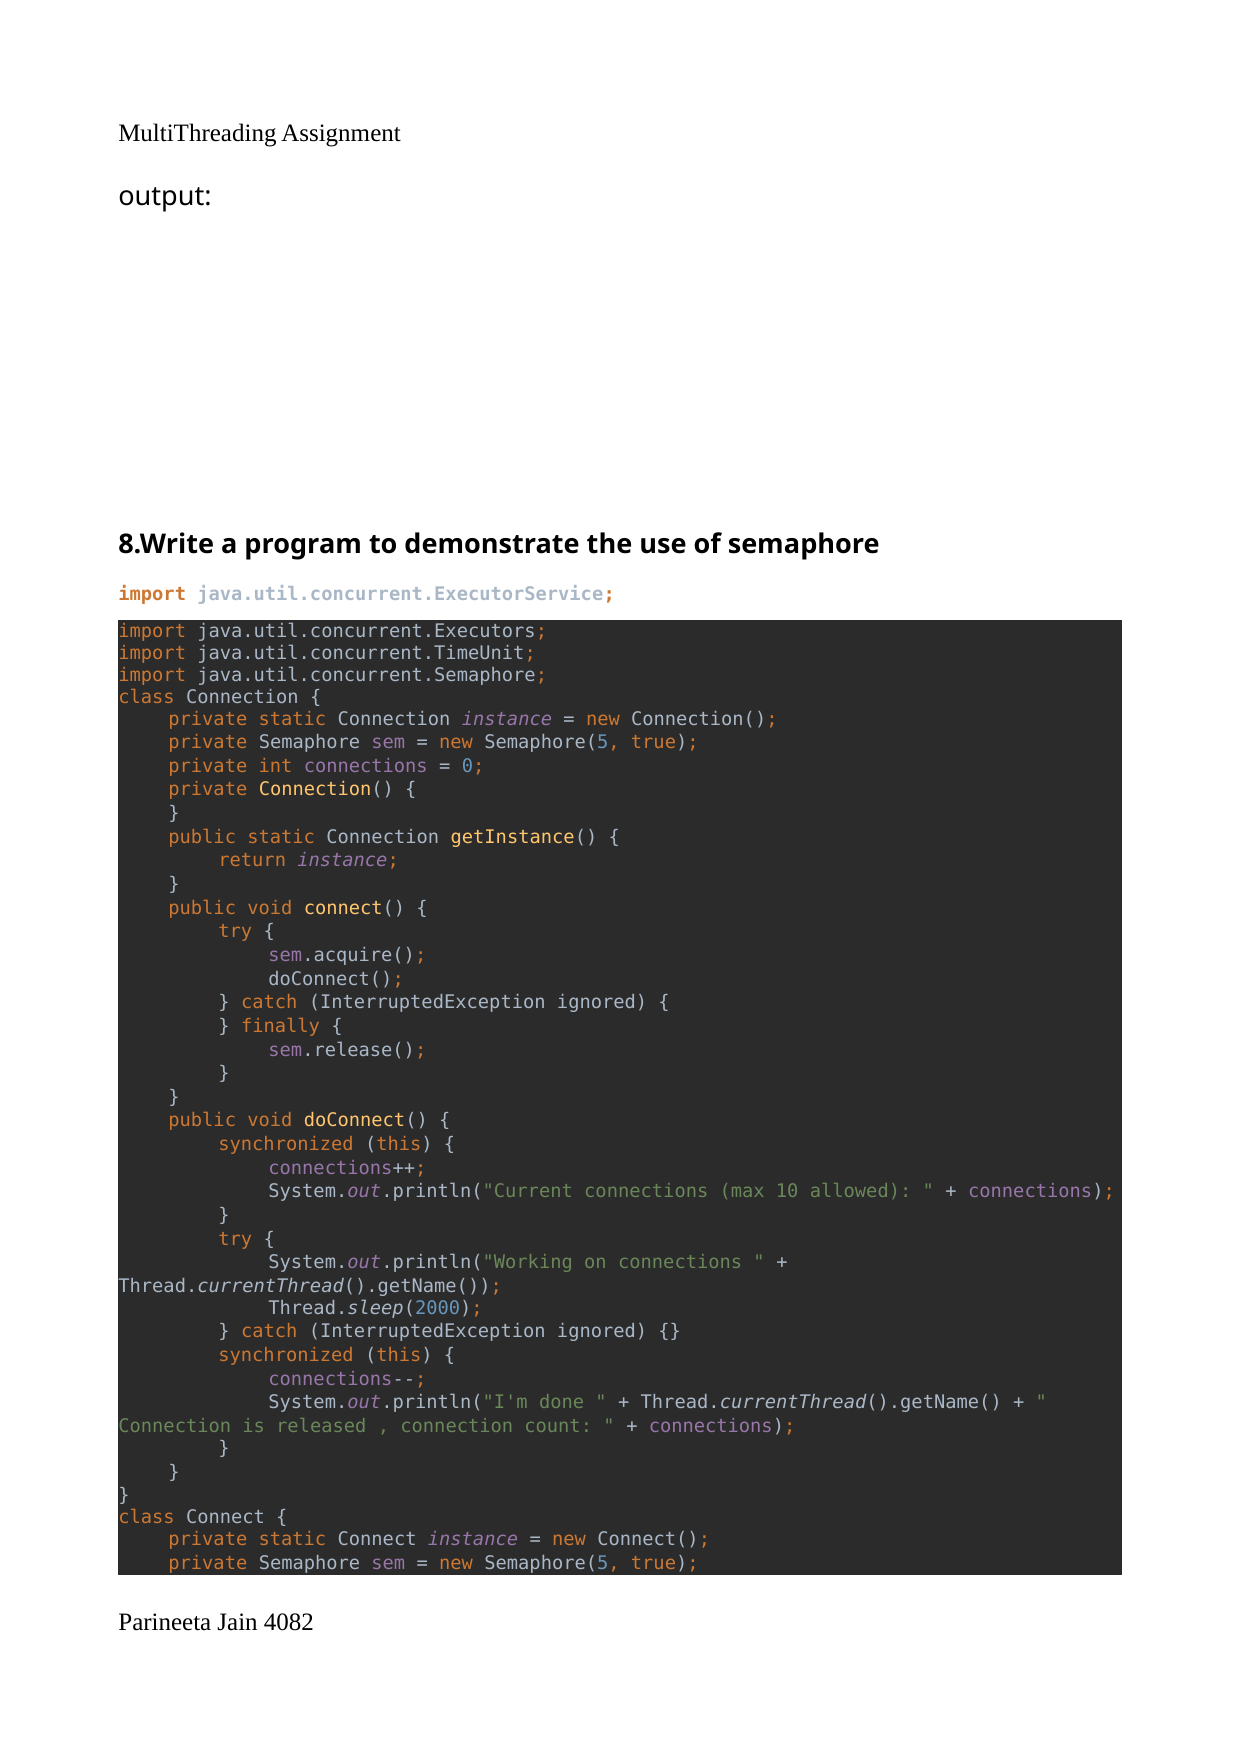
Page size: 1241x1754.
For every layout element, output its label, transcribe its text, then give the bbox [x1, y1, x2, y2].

text private static Connection instance = new Connection(); [118, 707, 1122, 731]
text try { [118, 920, 1122, 944]
text private Semaphore sem = new Semaphore(5, true); [118, 1552, 1122, 1575]
text output: [118, 176, 1122, 213]
text } [118, 1484, 1122, 1506]
text private int connections = 0; [118, 755, 1122, 778]
text public void connect() { [118, 897, 1122, 920]
text 8.Write a program to demonstrate the use of semaphore [118, 524, 1122, 561]
text class Connect { [118, 1506, 1122, 1528]
text Thread.sleep(2000); [118, 1297, 1122, 1321]
text try { [118, 1228, 1122, 1251]
text } catch (InterruptedException ignored) { [118, 991, 1122, 1015]
text } [118, 873, 1122, 897]
text } [118, 1204, 1122, 1228]
text import java.util.concurrent.Semaphore; [118, 664, 1122, 686]
text System.out.println("Current connections (max 10 allowed): " + connections); [118, 1180, 1122, 1204]
text doConnect(); [118, 968, 1122, 991]
text return instance; [118, 849, 1122, 873]
text synchronized (this) { [118, 1133, 1122, 1157]
text } catch (InterruptedException ignored) {} [118, 1321, 1122, 1344]
text private static Connect instance = new Connect(); [118, 1528, 1122, 1552]
text private Connection() { [118, 778, 1122, 802]
text } finally { [118, 1015, 1122, 1038]
text sem.acquire(); [118, 944, 1122, 968]
text System.out.println("I'm done " + Thread.currentThread().getName() + " Connection is released , connection count: " + connections); [118, 1391, 1122, 1437]
text class Connection { [118, 686, 1122, 707]
text } [118, 1062, 1122, 1086]
text private Semaphore sem = new Semaphore(5, true); [118, 731, 1122, 755]
text } [118, 1437, 1122, 1461]
text connections--; [118, 1368, 1122, 1391]
text import java.util.concurrent.TimeUnit; [118, 642, 1122, 664]
text synchronized (this) { [118, 1344, 1122, 1368]
text } [118, 1461, 1122, 1484]
text } [118, 802, 1122, 826]
text public static Connection getInstance() { [118, 826, 1122, 849]
text import java.util.concurrent.Executors; [118, 620, 1122, 642]
text public void doConnect() { [118, 1109, 1122, 1133]
text connections++; [118, 1157, 1122, 1180]
text } [118, 1086, 1122, 1109]
text import java.util.concurrent.ExecutorService; [118, 582, 1122, 604]
text System.out.println("Working on connections " + Thread.currentThread().getName()); [118, 1251, 1122, 1297]
text sem.release(); [118, 1038, 1122, 1062]
